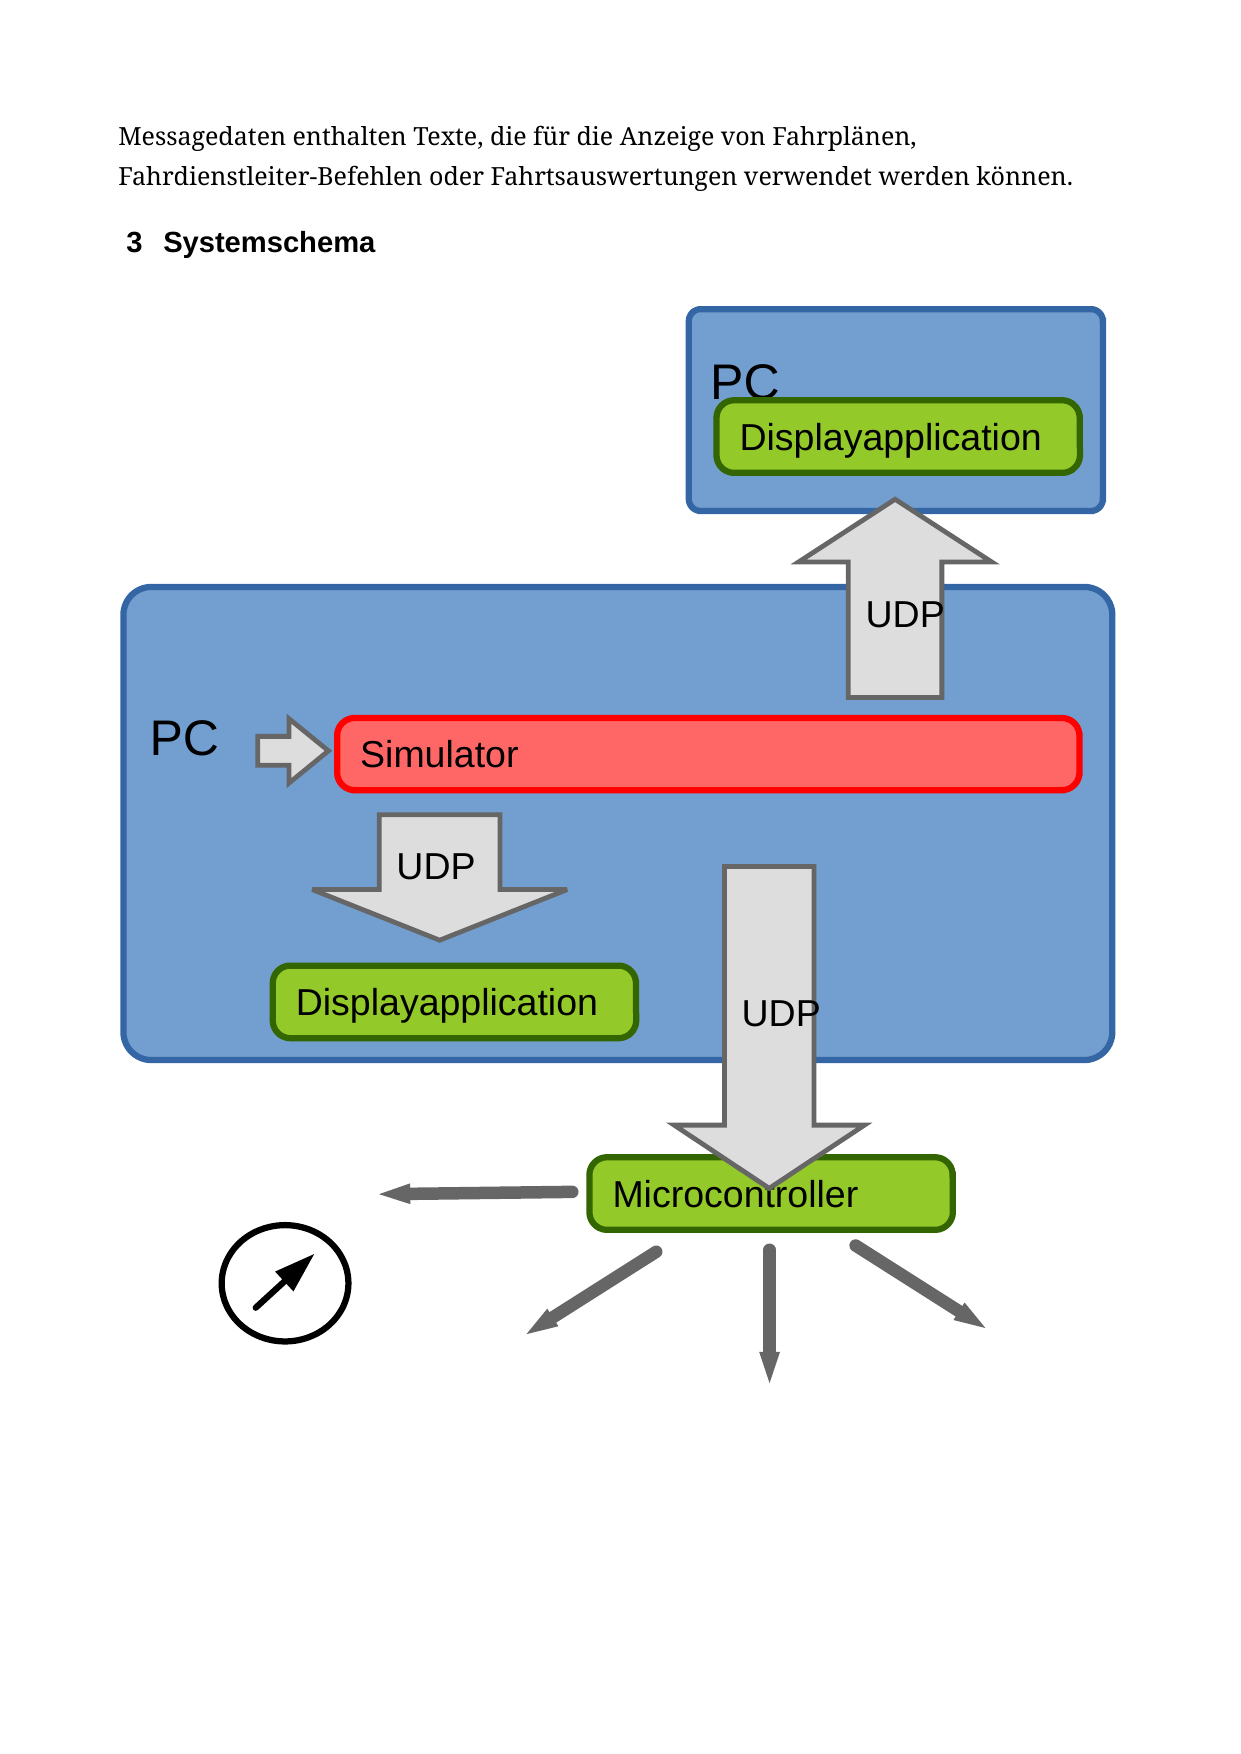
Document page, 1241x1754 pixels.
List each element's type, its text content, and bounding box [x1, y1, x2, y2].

text Messagedaten enthalten Texte, die für die Anzeige von Fahrplänen, Fahrdienstleiter-Befehlen oder Fahrtsauswertungen verwendet werden können. [118, 118, 1122, 193]
subtitle Systemschema [118, 225, 1122, 258]
